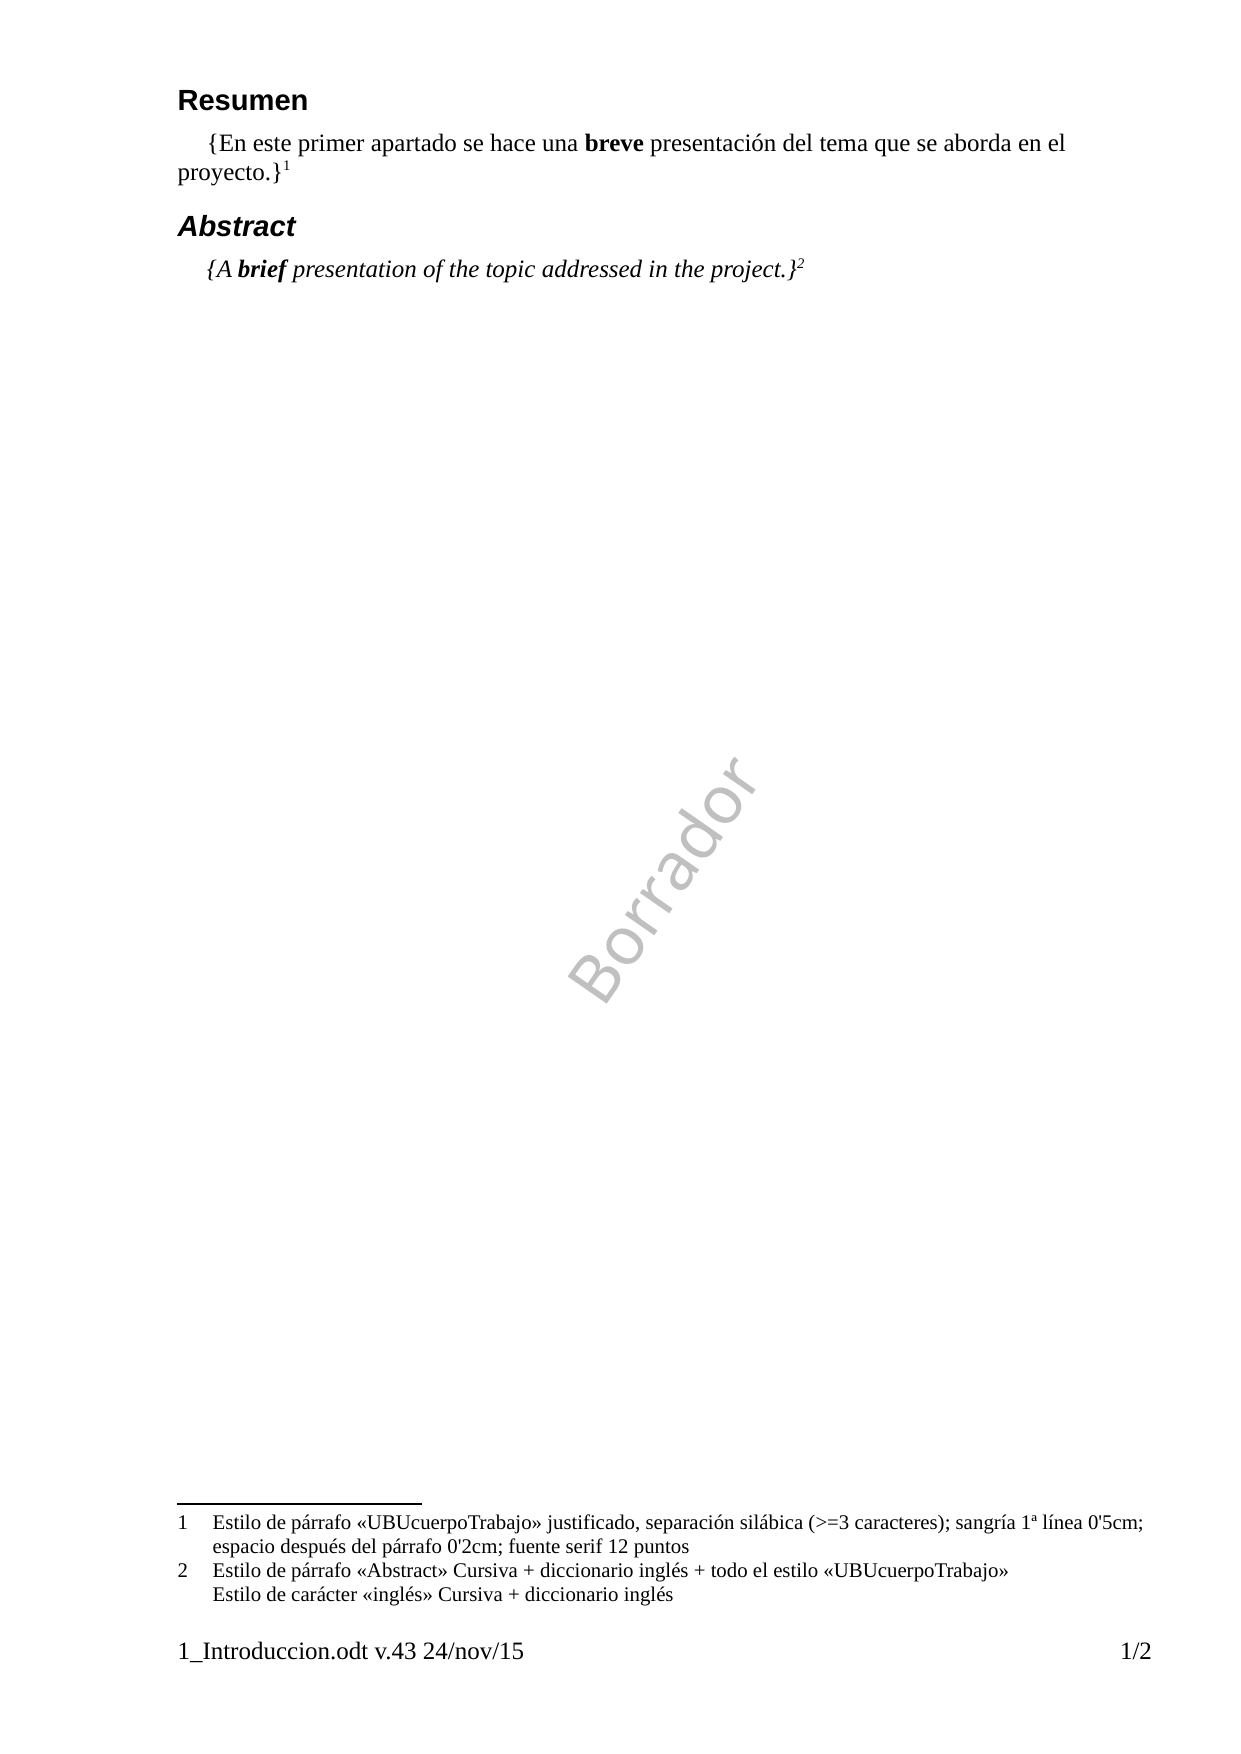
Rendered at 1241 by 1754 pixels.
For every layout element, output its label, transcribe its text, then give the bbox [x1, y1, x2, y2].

text Estilo de párrafo «UBUcuerpoTrabajo» justificado, separación silábica (>=3 caracteres); sangría 1ª línea 0'5cm; espacio después del párrafo 0'2cm; fuente serif 12 puntos [177, 1510, 1152, 1558]
text Estilo de párrafo «Abstract» Cursiva + diccionario inglés + todo el estilo «UBUcuerpoTrabajo» Estilo de carácter «inglés» Cursiva + diccionario inglés [177, 1558, 1152, 1606]
text {A brief presentation of the topic addressed in the project.} [177, 254, 1152, 283]
text {En este primer apartado se hace una breve presentación del tema que se aborda en el proyecto.} [177, 128, 1152, 186]
text Abstract [177, 209, 1152, 243]
text Resumen [177, 83, 1152, 116]
